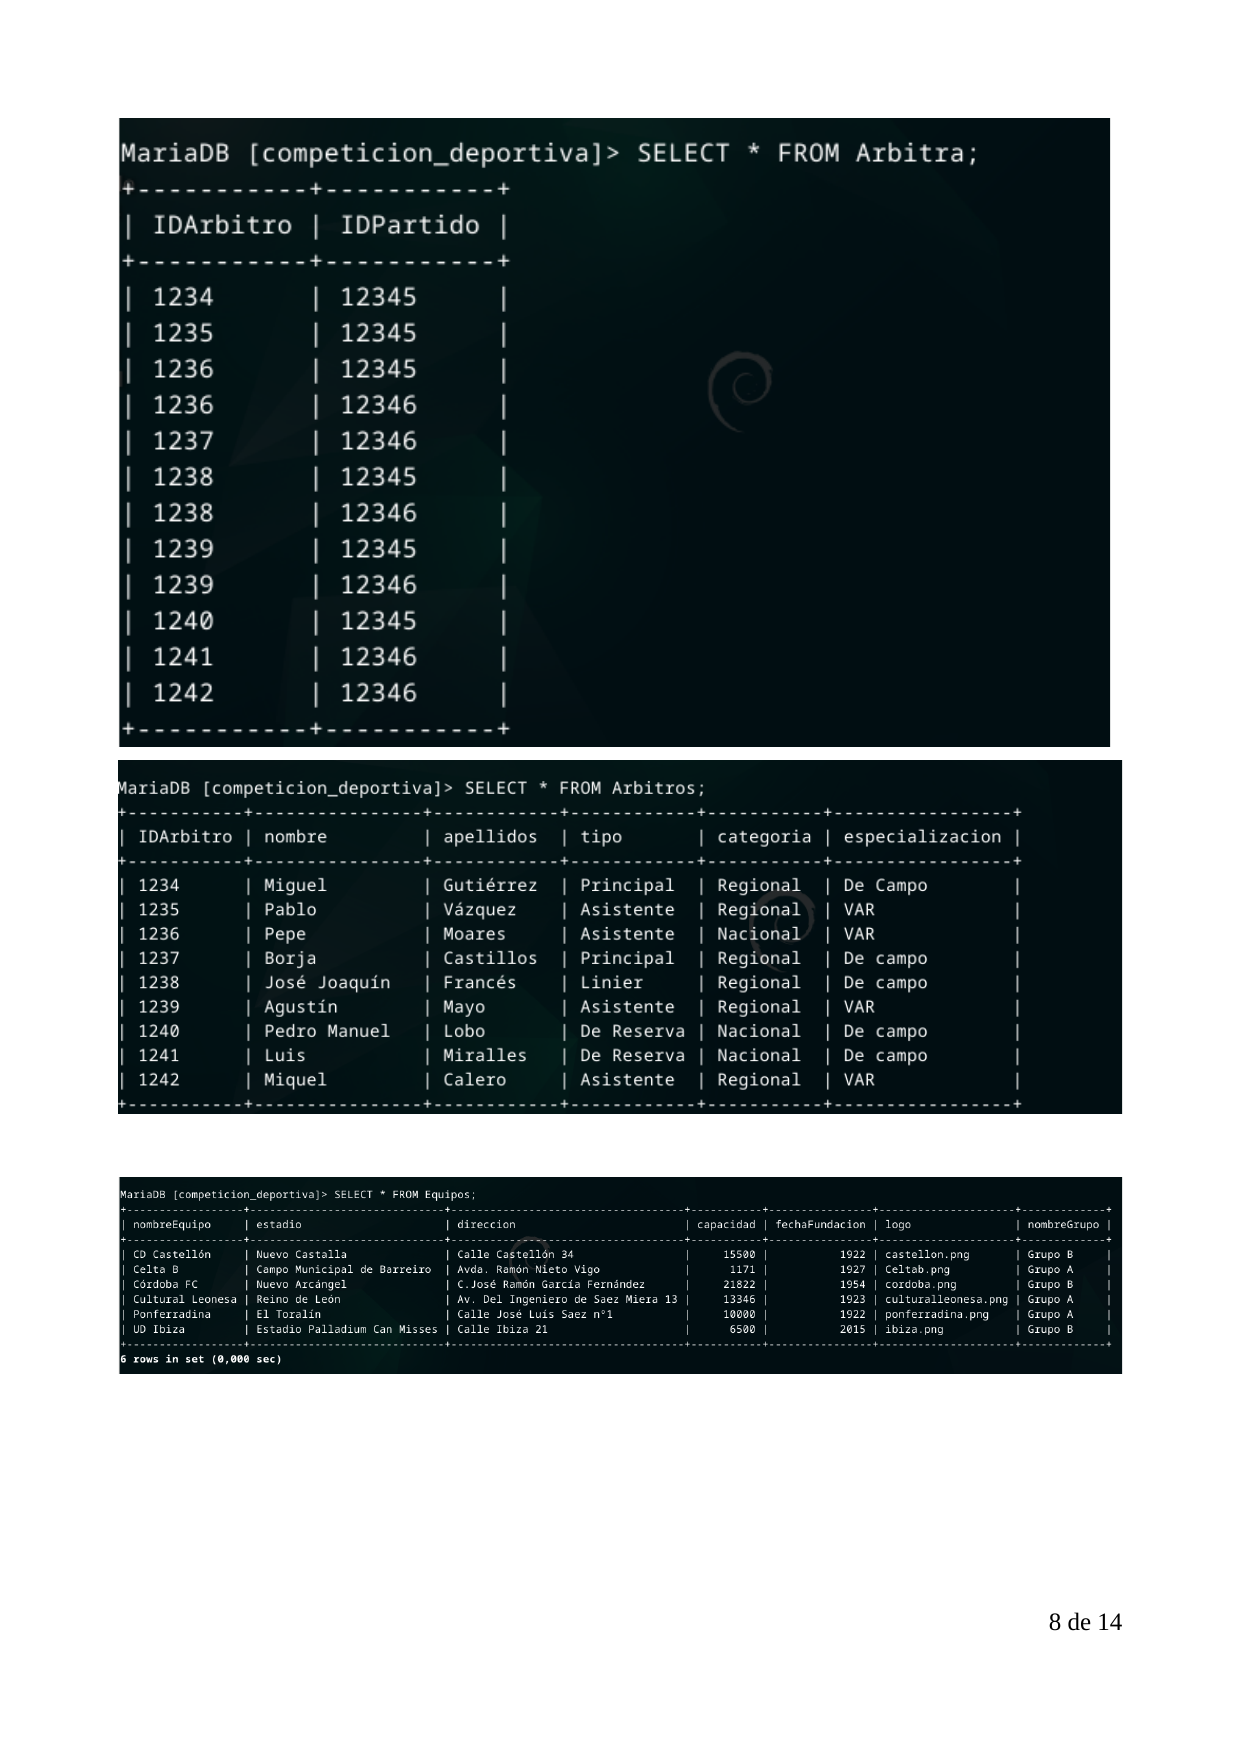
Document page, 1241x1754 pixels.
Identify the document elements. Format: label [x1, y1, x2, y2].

picture [118, 1177, 1123, 1374]
picture [118, 118, 1111, 747]
picture [118, 760, 1123, 1114]
